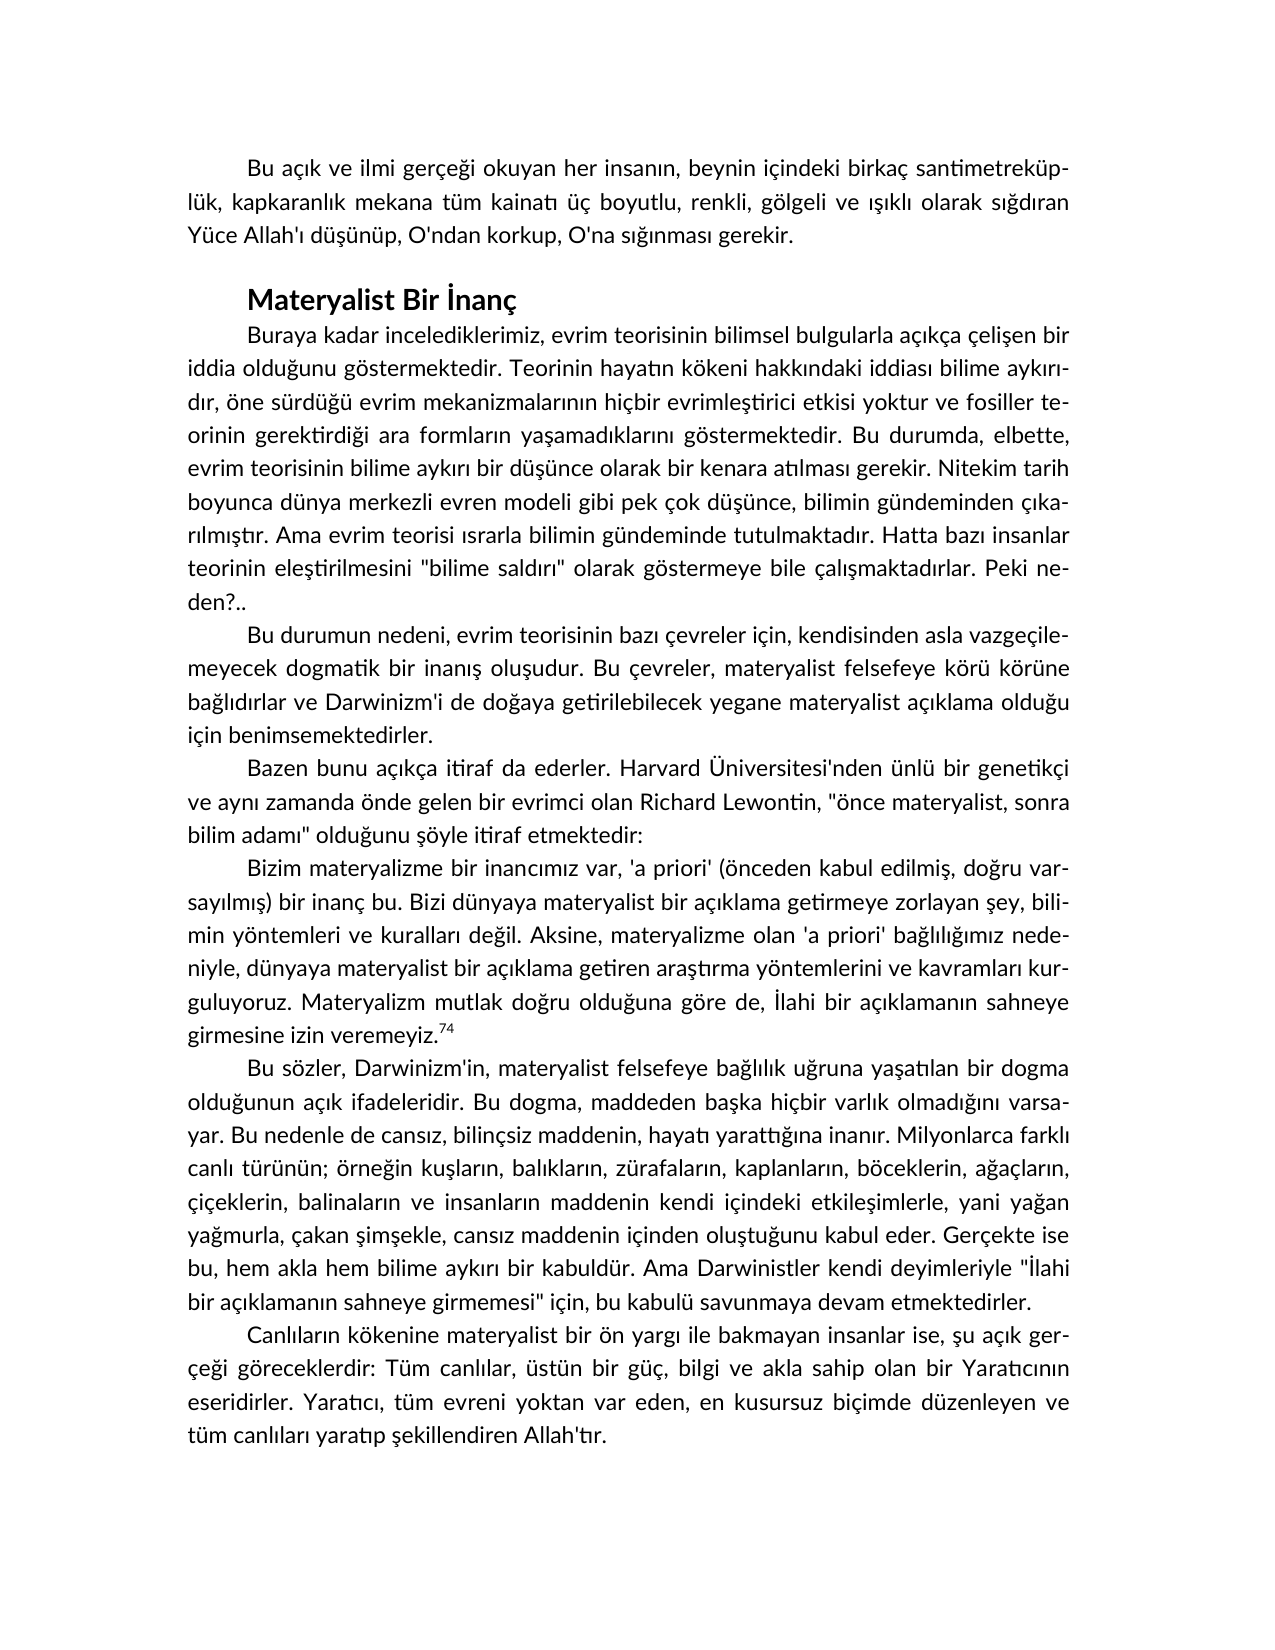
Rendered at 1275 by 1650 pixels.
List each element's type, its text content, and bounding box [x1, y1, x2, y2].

text Bu açık ve il­mi ger­çe­ği oku­yan her in­sa­nın, bey­nin için­de­ki bir­kaç san­ti­met­re­küp­lük, kap­ka­ran­lık me­ka­na tüm ka­ina­tı üç bo­yut­lu, renk­li, göl­ge­li ve ışık­lı ola­rak sığ­dı­ran Yü­ce Al­lah'ı dü­şü­nüp, O'ndan kor­kup, O'na sı­ğın­ma­sı ge­re­kir. [187, 150, 1070, 250]
text Ma­ter­ya­list Bir İnanç [187, 283, 1070, 317]
text Bu­ra­ya ka­dar in­ce­le­dik­le­ri­miz, ev­rim te­ori­si­nin bi­lim­sel bul­gu­lar­la açık­ça çe­li­şen bir id­dia ol­du­ğu­nu gös­ter­mek­te­dir. Te­ori­nin ha­ya­tın kö­ke­ni hak­kın­da­ki id­di­ası bi­li­me ay­kı­rı­dır, öne sür­dü­ğü ev­rim me­ka­niz­ma­la­rı­nın hiç­bir ev­rim­leş­ti­ri­ci et­ki­si yok­tur ve fo­sil­ler te­ori­nin ge­rek­tir­di­ği ara form­la­rın ya­şa­ma­dık­la­rı­nı gös­ter­mek­te­dir. Bu du­rum­da, el­bet­te, ev­rim te­ori­si­nin bi­li­me ay­kı­rı bir dü­şün­ce ola­rak bir ke­na­ra atıl­ma­sı ge­re­kir. Ni­te­kim ta­rih bo­yun­ca dün­ya mer­kez­li ev­ren mo­de­li gi­bi pek çok dü­şün­ce, bi­li­min gün­de­min­den çı­ka­rıl­mış­tır. Ama ev­rim te­ori­si ıs­rar­la bi­li­min gün­de­min­de tu­tul­mak­ta­dır. Hat­ta ba­zı in­san­lar te­ori­nin eleş­ti­ril­me­si­ni "bi­li­me sal­dı­rı" ola­rak gös­ter­me­ye bi­le ça­lış­mak­ta­dır­lar. Pe­ki ne­den?.. [187, 317, 1070, 617]
text Can­lı­la­rın kö­ke­ni­ne ma­ter­ya­list bir ön yar­gı ile bak­ma­yan in­san­lar ise, şu açık ger­çe­ği gö­re­cek­ler­dir: Tüm can­lı­lar, üs­tün bir güç, bil­gi ve ak­la sa­hip olan bir Ya­ra­tı­cı­nın ese­ri­dir­ler. Ya­ra­tı­cı, tüm ev­re­ni yok­tan var eden, en ku­sur­suz bi­çim­de dü­zen­le­yen ve tüm can­lı­la­rı ya­ra­tıp şe­kil­len­di­ren Al­lah'tır. [187, 1317, 1070, 1450]
text Bi­zim ma­ter­ya­liz­me bir inan­cı­mız var, 'a pri­ori' (ön­ce­den ka­bul edil­miş, doğ­ru var­sa­yıl­mış) bir inanç bu. Bi­zi dün­ya­ya ma­ter­ya­list bir açık­la­ma ge­tir­me­ye zor­la­yan şey, bi­li­min yön­tem­le­ri ve ku­ral­la­rı de­ğil. Ak­si­ne, ma­ter­ya­liz­me olan 'a pri­ori' bağ­lı­lı­ğı­mız ne­de­niy­le, dün­ya­ya ma­ter­ya­list bir açık­la­ma ge­ti­ren araş­tır­ma yön­tem­le­ri­ni ve kav­ram­la­rı kur­gu­lu­yo­ruz. Ma­ter­ya­lizm mut­lak doğ­ru ol­du­ğu­na gö­re de, İla­hi bir açık­la­ma­nın sah­ne­ye gir­me­si­ne izin ve­re­me­yiz.74 [187, 850, 1070, 1050]
text Bu söz­ler, Dar­wi­nizm'in, ma­ter­ya­list fel­se­fe­ye bağ­lı­lık uğ­ru­na ya­şa­tı­lan bir dog­ma ol­du­ğu­nun açık ifa­de­le­ri­dir. Bu dog­ma, mad­de­den baş­ka hiç­bir var­lık ol­ma­dı­ğı­nı var­sa­yar. Bu ne­den­le de can­sız, bi­linç­siz mad­de­nin, ha­ya­tı ya­rat­tı­ğı­na ina­nır. Mil­yon­lar­ca fark­lı can­lı tü­rü­nün; ör­ne­ğin kuş­la­rın, ba­lık­la­rın, zü­ra­fa­la­rın, kap­lan­la­rın, bö­cek­le­rin, ağaç­la­rın, çi­çek­le­rin, ba­li­na­la­rın ve in­san­la­rın mad­de­nin ken­di için­de­ki et­ki­le­şim­ler­le, ya­ni ya­ğan yağ­mur­la, ça­kan şim­şek­le, can­sız mad­de­nin için­den oluş­tu­ğu­nu ka­bul eder. Ger­çek­te ise bu, hem ak­la hem bi­li­me ay­kı­rı bir ka­bul­dür. Ama Dar­wi­nist­ler ken­di de­yim­le­riy­le "İla­hi bir açık­la­ma­nın sah­ne­ye gir­me­me­si" için, bu ka­bu­lü sa­vun­ma­ya de­vam et­mek­te­dir­ler. [187, 1050, 1070, 1317]
text Bu du­ru­mun ne­de­ni, ev­rim te­ori­si­nin ba­zı çev­re­ler için, ken­di­sin­den as­la vaz­ge­çi­le­me­ye­cek dog­ma­tik bir ina­nış olu­şu­dur. Bu çev­re­ler, ma­ter­ya­list fel­se­fe­ye kö­rü kö­rü­ne bağ­lı­dır­lar ve Dar­wi­nizm'i de do­ğa­ya ge­ti­ri­le­bi­le­cek ye­ga­ne ma­ter­ya­list açık­la­ma ol­du­ğu için be­nim­se­mek­te­dir­ler. [187, 617, 1070, 750]
text Ba­zen bu­nu açık­ça iti­raf da eder­ler. Har­vard Üni­ver­si­te­si'nden ün­lü bir ge­ne­tik­çi ve ay­nı za­man­da ön­de ge­len bir ev­rim­ci olan Ric­hard Le­won­tin, "ön­ce ma­ter­ya­list, son­ra bi­lim ada­mı" ol­du­ğu­nu şöy­le iti­raf et­mek­te­dir: [187, 750, 1070, 850]
